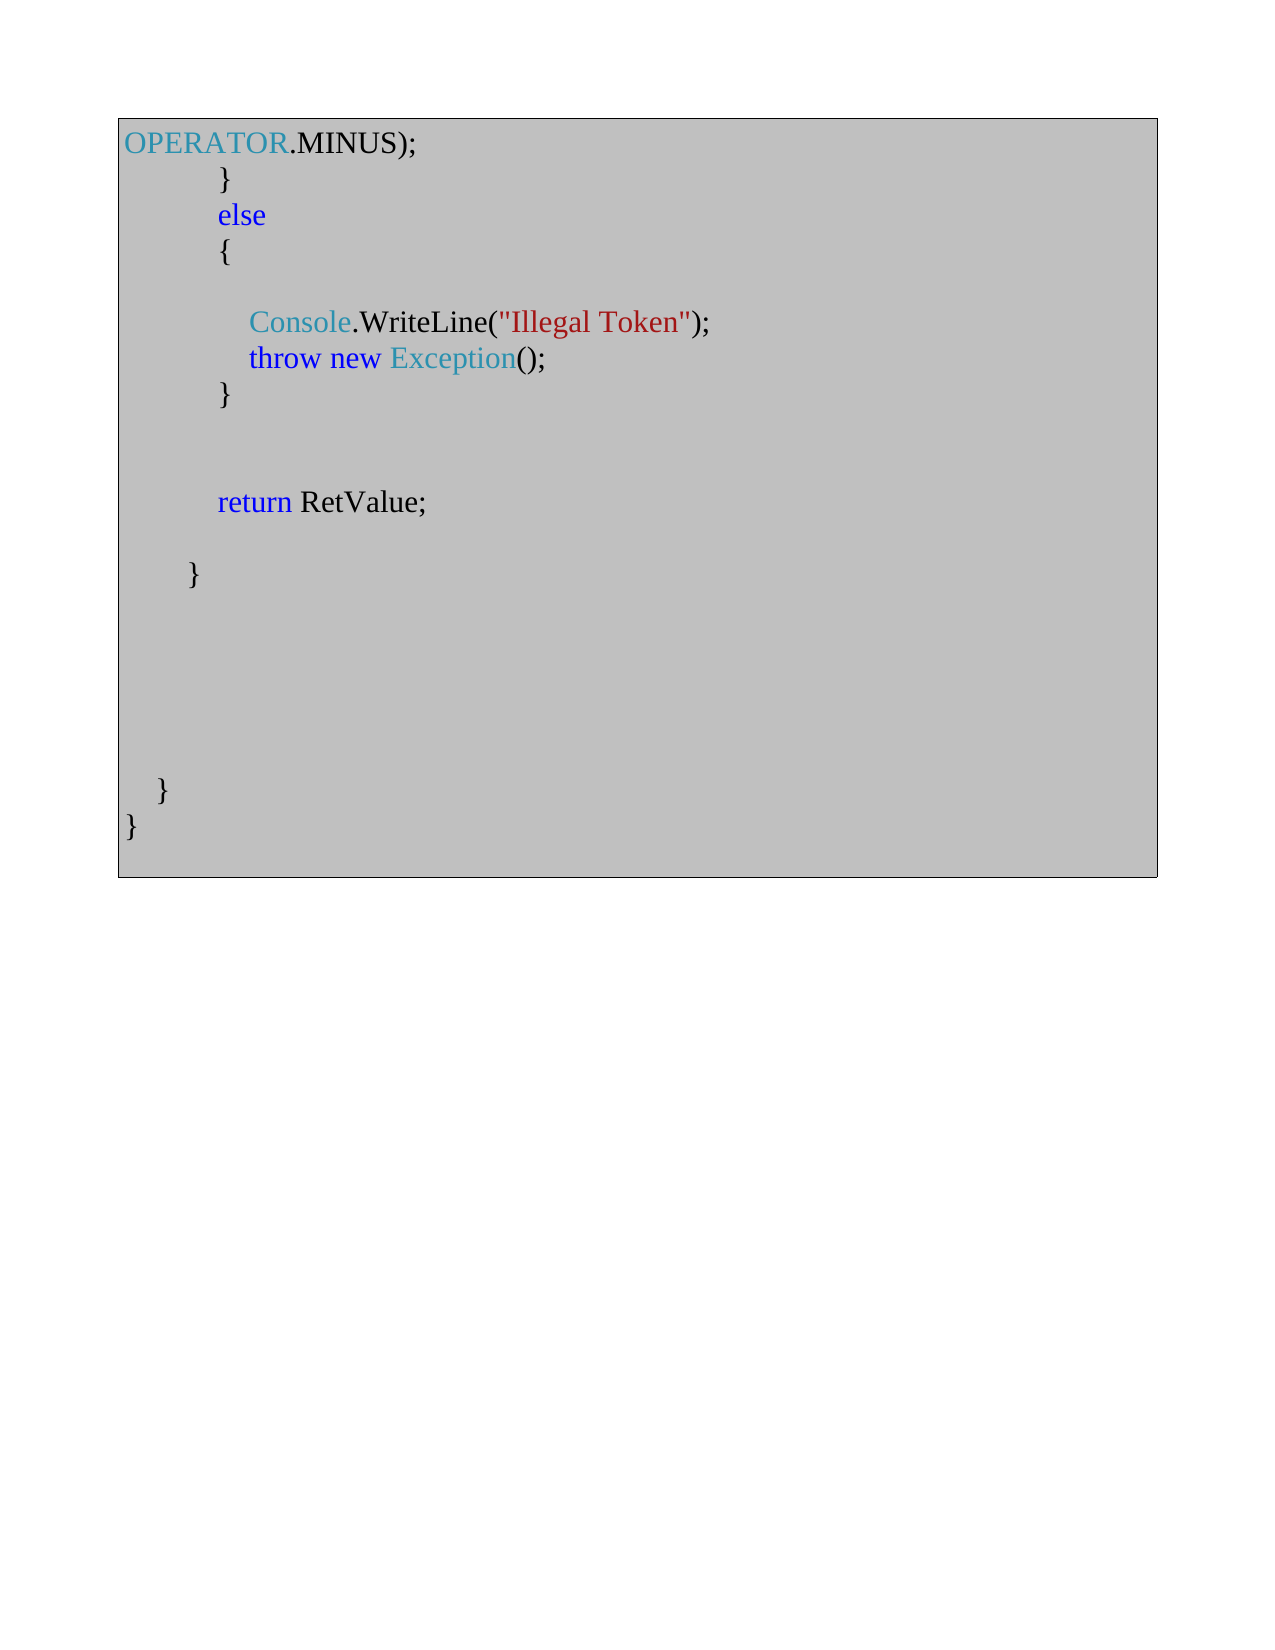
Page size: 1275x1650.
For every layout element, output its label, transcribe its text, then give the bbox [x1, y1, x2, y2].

table_header OPERATOR.MINUS); } else { Console.WriteLine("Illegal Token"); throw new Exception(); } return RetValue; } } } [119, 119, 1157, 877]
